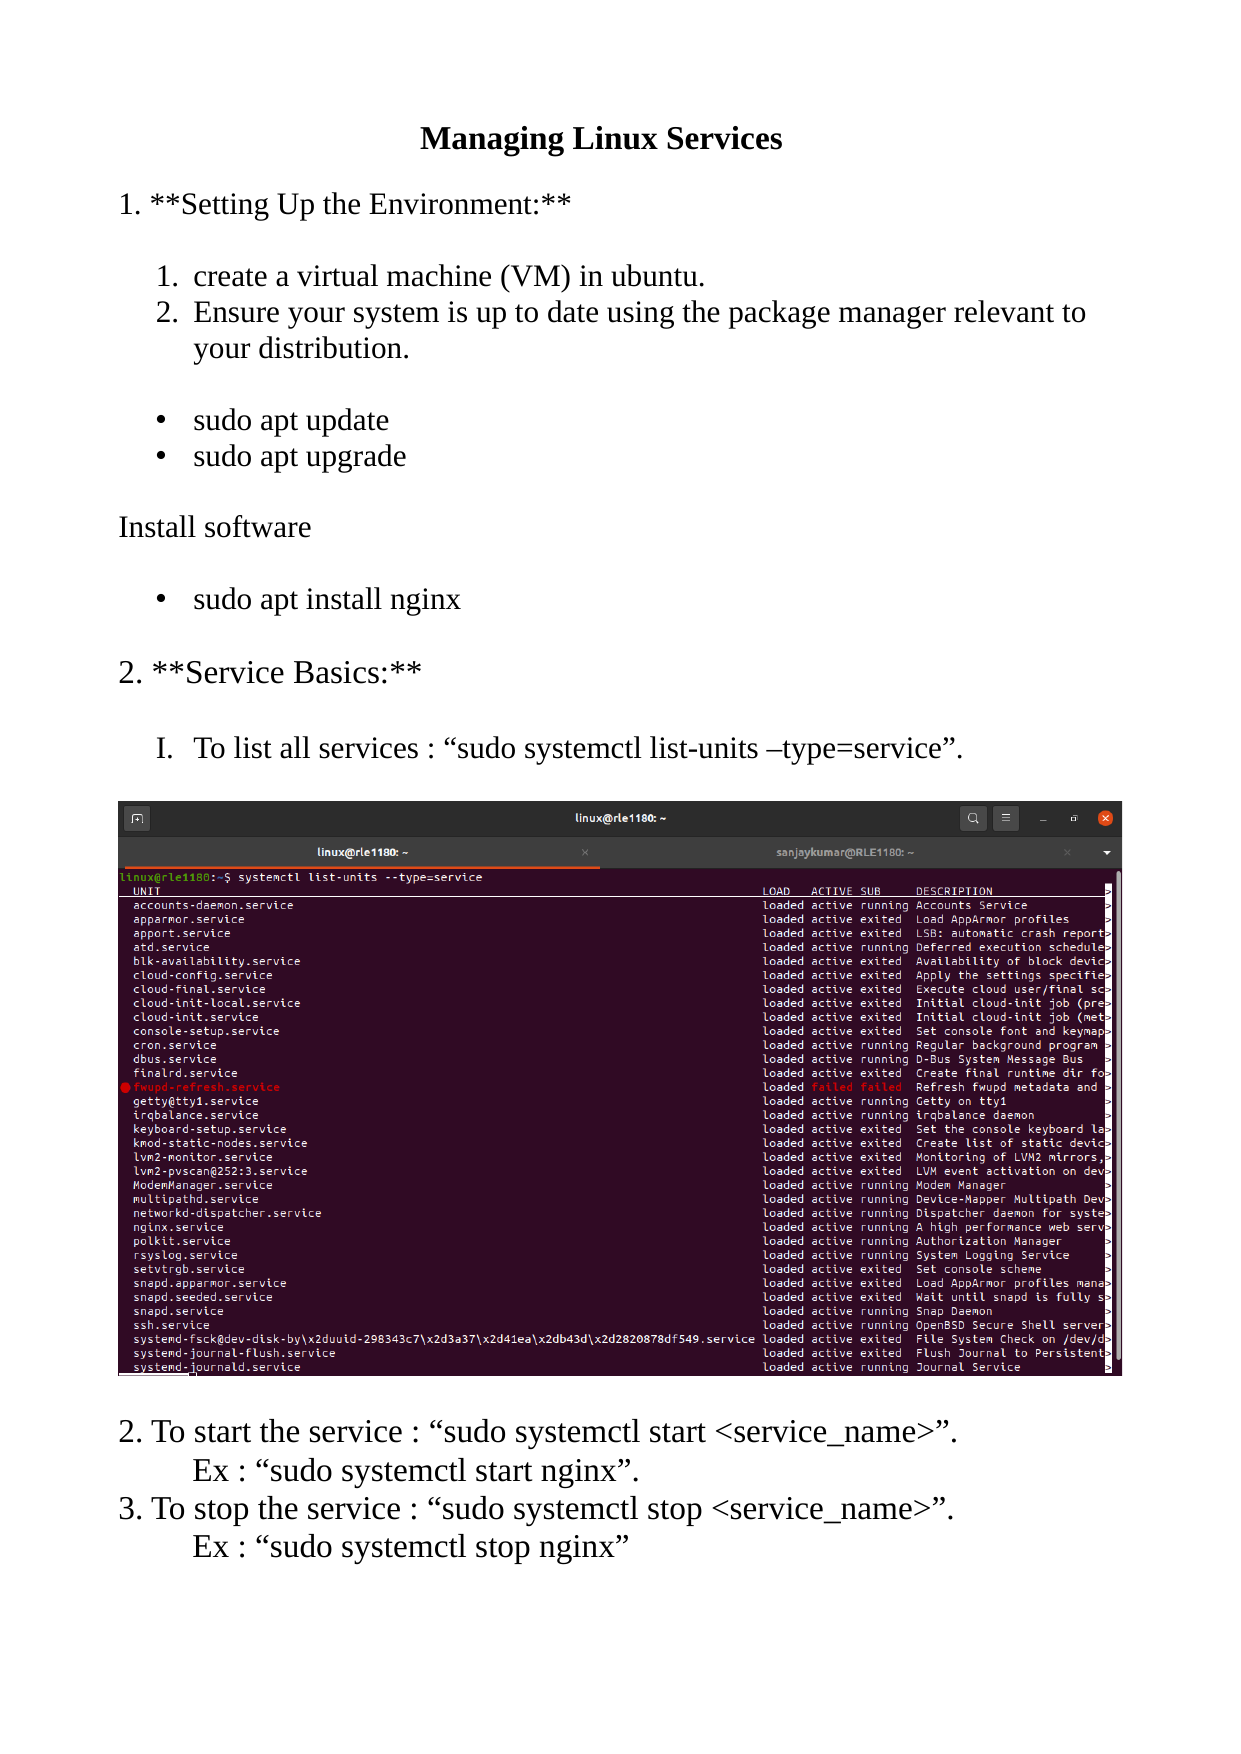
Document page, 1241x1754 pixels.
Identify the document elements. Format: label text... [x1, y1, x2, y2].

list sudo apt install nginx [156, 581, 1122, 616]
text 2. To start the service : “sudo systemctl start <service_name>”. [118, 1412, 1122, 1450]
list sudo apt upgrade [156, 437, 1122, 473]
text Ex : “sudo systemctl start nginx”. [118, 1450, 1122, 1488]
list To list all services : “sudo systemctl list-units –type=service”. [156, 729, 1122, 765]
list create a virtual machine (VM) in ubuntu. [156, 257, 1122, 293]
text Managing Linux Services [118, 118, 1122, 156]
list sudo apt update [156, 401, 1122, 437]
text Ex : “sudo systemctl stop nginx” [118, 1527, 1122, 1565]
text 3. To stop the service : “sudo systemctl stop <service_name>”. [118, 1488, 1122, 1527]
text 2. **Service Basics:** [118, 652, 1122, 691]
picture [118, 801, 1123, 1376]
list Ensure your system is up to date using the package manager relevant to your distribution. [156, 293, 1122, 365]
text 1. **Setting Up the Environment:** [118, 185, 1122, 221]
text Install software [118, 509, 1122, 544]
